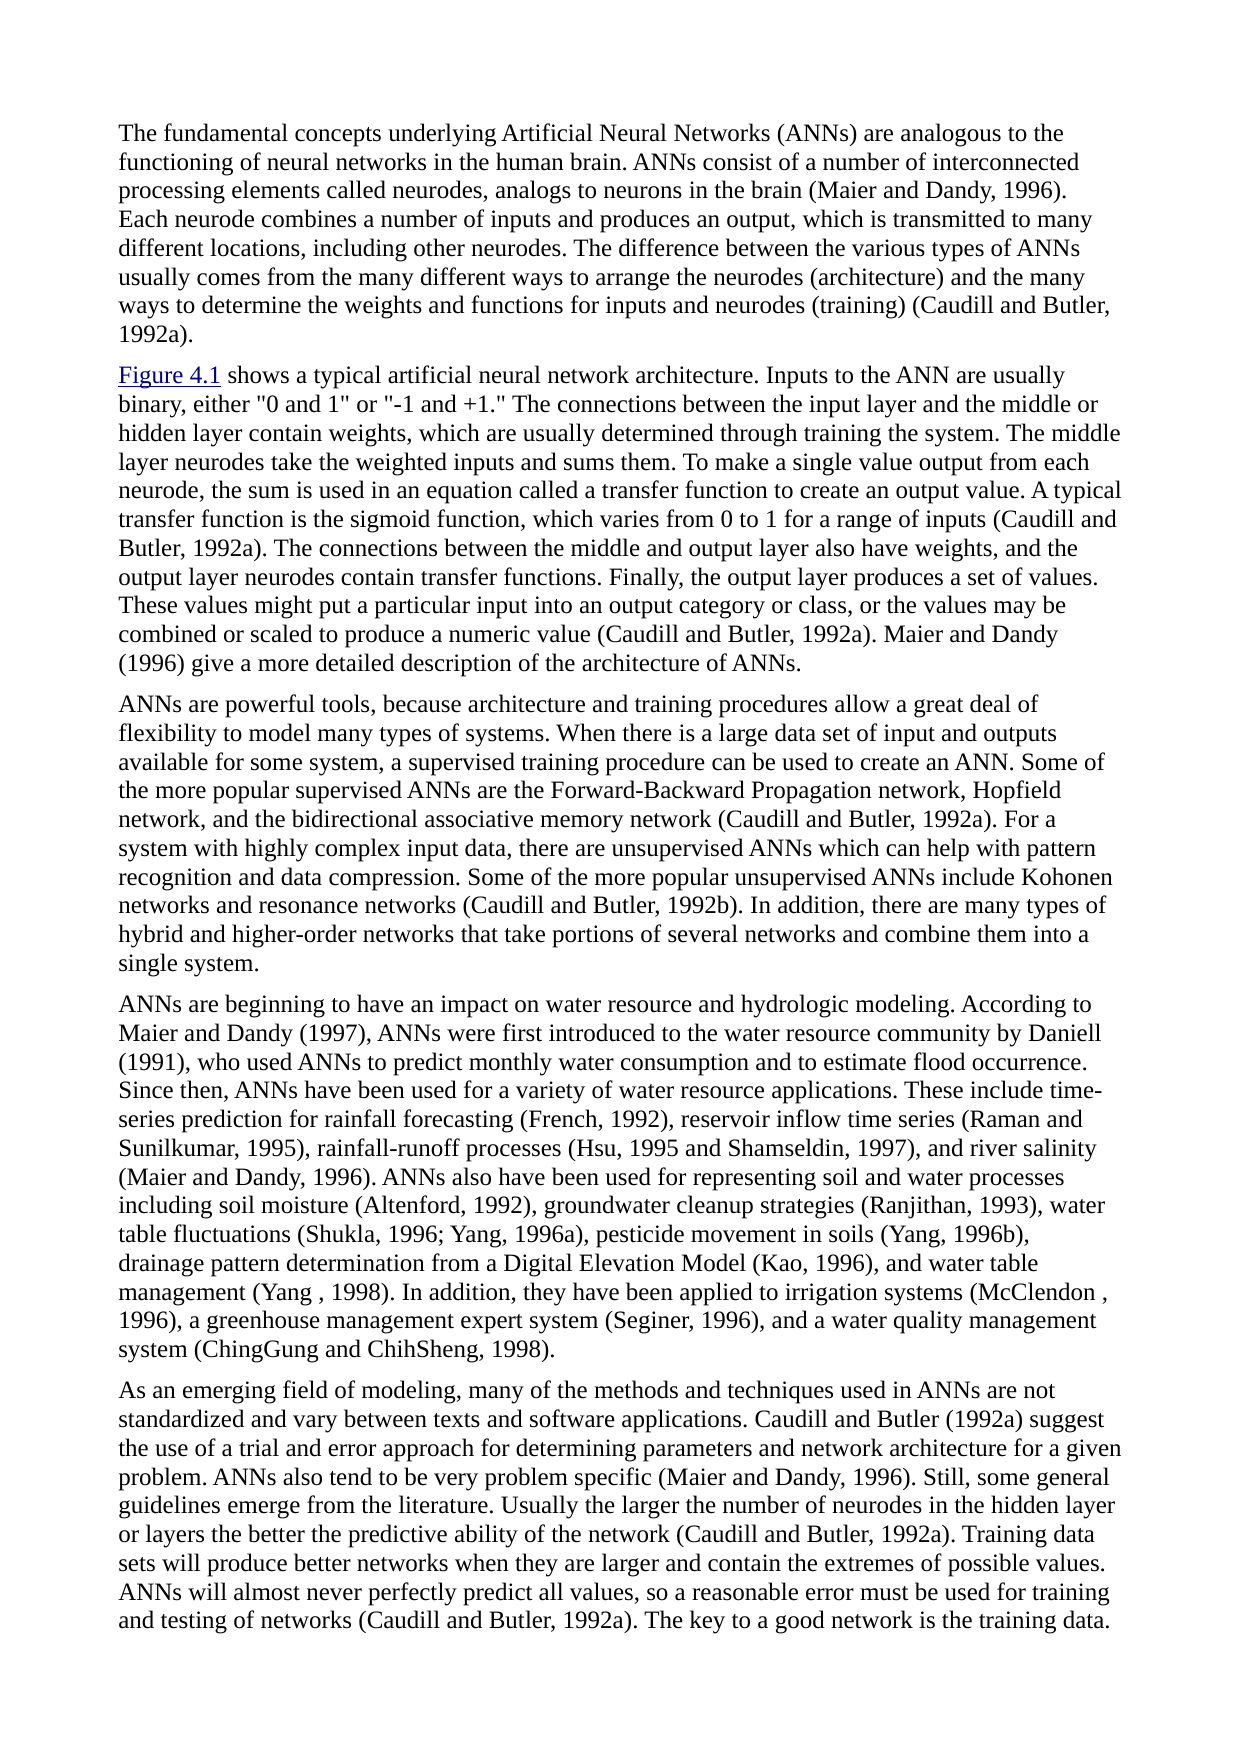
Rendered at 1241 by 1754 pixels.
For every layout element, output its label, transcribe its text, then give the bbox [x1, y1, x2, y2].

text ANNs are beginning to have an impact on water resource and hydrologic modeling. According to Maier and Dandy (1997), ANNs were first introduced to the water resource community by Daniell (1991), who used ANNs to predict monthly water consumption and to estimate flood occurrence. Since then, ANNs have been used for a variety of water resource applications. These include time-series prediction for rainfall forecasting (French, 1992), reservoir inflow time series (Raman and Sunilkumar, 1995), rainfall-runoff processes (Hsu, 1995 and Shamseldin, 1997), and river salinity (Maier and Dandy, 1996). ANNs also have been used for representing soil and water processes including soil moisture (Altenford, 1992), groundwater cleanup strategies (Ranjithan, 1993), water table fluctuations (Shukla, 1996; Yang, 1996a), pesticide movement in soils (Yang, 1996b), drainage pattern determination from a Digital Elevation Model (Kao, 1996), and water table management (Yang , 1998). In addition, they have been applied to irrigation systems (McClendon , 1996), a greenhouse management expert system (Seginer, 1996), and a water quality management system (ChingGung and ChihSheng, 1998). [118, 989, 1122, 1363]
text ANNs are powerful tools, because architecture and training procedures allow a great deal of flexibility to model many types of systems. When there is a large data set of input and outputs available for some system, a supervised training procedure can be used to create an ANN. Some of the more popular supervised ANNs are the Forward-Backward Propagation network, Hopfield network, and the bidirectional associative memory network (Caudill and Butler, 1992a). For a system with highly complex input data, there are unsupervised ANNs which can help with pattern recognition and data compression. Some of the more popular unsupervised ANNs include Kohonen networks and resonance networks (Caudill and Butler, 1992b). In addition, there are many types of hybrid and higher-order networks that take portions of several networks and combine them into a single system. [118, 689, 1122, 977]
text The fundamental concepts underlying Artificial Neural Networks (ANNs) are analogous to the functioning of neural networks in the human brain. ANNs consist of a number of interconnected processing elements called neurodes, analogs to neurons in the brain (Maier and Dandy, 1996). Each neurode combines a number of inputs and produces an output, which is transmitted to many different locations, including other neurodes. The difference between the various types of ANNs usually comes from the many different ways to arrange the neurodes (architecture) and the many ways to determine the weights and functions for inputs and neurodes (training) (Caudill and Butler, 1992a). [118, 118, 1122, 348]
text As an emerging field of modeling, many of the methods and techniques used in ANNs are not standardized and vary between texts and software applications. Caudill and Butler (1992a) suggest the use of a trial and error approach for determining parameters and network architecture for a given problem. ANNs also tend to be very problem specific (Maier and Dandy, 1996). Still, some general guidelines emerge from the literature. Usually the larger the number of neurodes in the hidden layer or layers the better the predictive ability of the network (Caudill and Butler, 1992a). Training data sets will produce better networks when they are larger and contain the extremes of possible values. ANNs will almost never perfectly predict all values, so a reasonable error must be used for training and testing of networks (Caudill and Butler, 1992a). The key to a good network is the training data. [118, 1376, 1122, 1634]
text Figure 4.1 shows a typical artificial neural network architecture. Inputs to the ANN are usually binary, either "0 and 1" or "-1 and +1." The connections between the input layer and the middle or hidden layer contain weights, which are usually determined through training the system. The middle layer neurodes take the weighted inputs and sums them. To make a single value output from each neurode, the sum is used in an equation called a transfer function to create an output value. A typical transfer function is the sigmoid function, which varies from 0 to 1 for a range of inputs (Caudill and Butler, 1992a). The connections between the middle and output layer also have weights, and the output layer neurodes contain transfer functions. Finally, the output layer produces a set of values. These values might put a particular input into an output category or class, or the values may be combined or scaled to produce a numeric value (Caudill and Butler, 1992a). Maier and Dandy (1996) give a more detailed description of the architecture of ANNs. [118, 361, 1122, 677]
